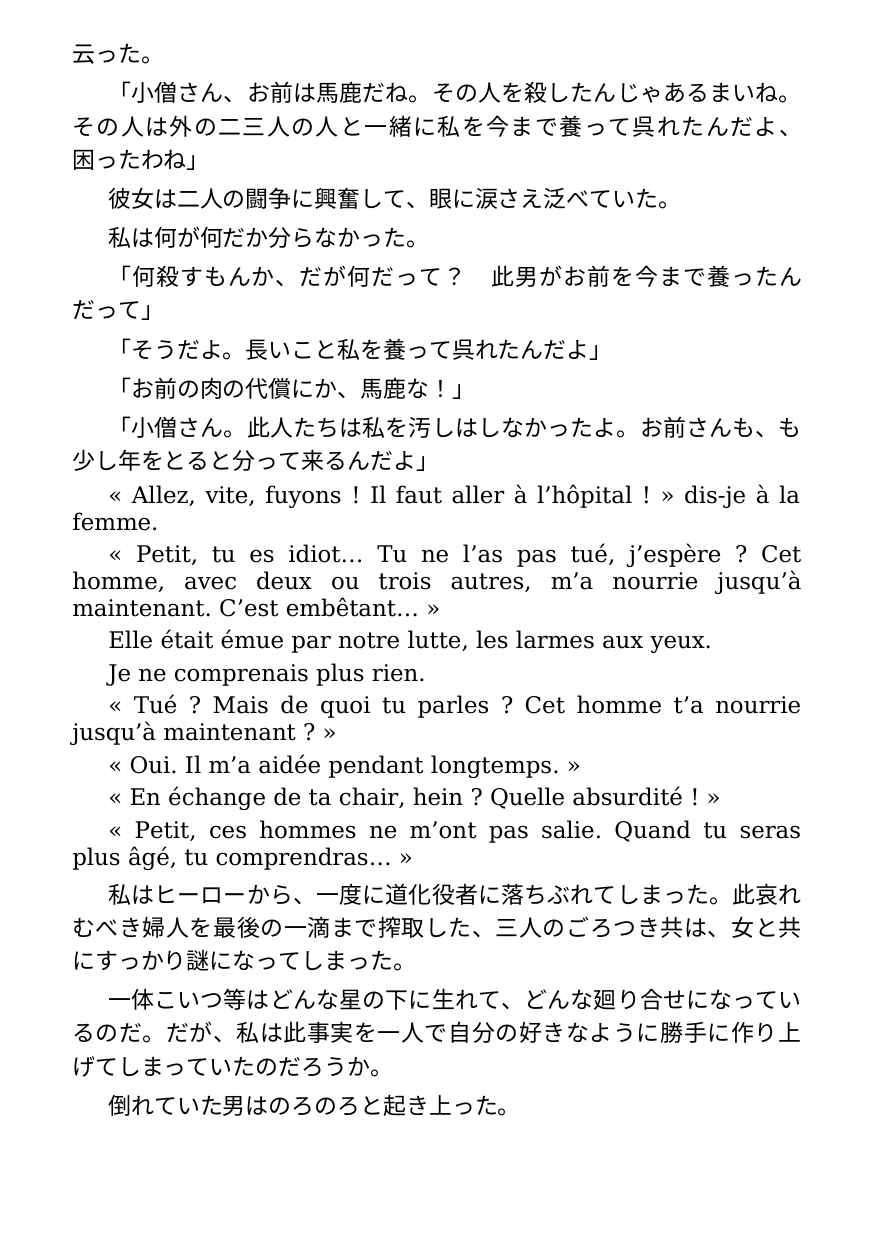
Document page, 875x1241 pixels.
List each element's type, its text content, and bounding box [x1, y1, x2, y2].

text 一体こいつ等はどんな星の下に生れて、どんな廻り合せになっているのだ。だが、私は此事実を一人で自分の好きなように勝手に作り上げてしまっていたのだろうか。 [72, 982, 802, 1082]
text « Oui. Il m’a aidée pendant longtemps. » [72, 752, 802, 779]
text 私は何が何だか分らなかった。 [72, 220, 802, 253]
text Je ne comprenais plus rien. [72, 660, 802, 687]
text 「小僧さん。此人たちは私を汚しはしなかったよ。お前さんも、も少し年をとると分って来るんだよ」 [72, 410, 802, 476]
text 「何殺すもんか、だが何だって？ 此男がお前を今まで養ったんだって」 [72, 259, 802, 326]
text 私はヒーローから、一度に道化役者に落ちぶれてしまった。此哀れむべき婦人を最後の一滴まで搾取した、三人のごろつき共は、女と共にすっかり謎になってしまった。 [72, 876, 802, 976]
text « Allez, vite, fuyons ! Il faut aller à l’hôpital ! » dis-je à la femme. [72, 482, 802, 536]
text 「そうだよ。長いこと私を養って呉れたんだよ」 [72, 332, 802, 365]
text « Petit, ces hommes ne m’ont pas salie. Quand tu seras plus âgé, tu comprendras… » [72, 817, 802, 871]
text Elle était émue par notre lutte, les larmes aux yeux. [72, 627, 802, 654]
text 倒れていた男はのろのろと起き上った。 [72, 1088, 802, 1121]
text 「お前の肉の代償にか、馬鹿な！」 [72, 371, 802, 404]
text « En échange de ta chair, hein ? Quelle absurdité ! » [72, 784, 802, 811]
text 「小僧さん、お前は馬鹿だね。その人を殺したんじゃあるまいね。その人は外の二三人の人と一緒に私を今まで養って呉れたんだよ、困ったわね」 [72, 75, 802, 175]
text « Petit, tu es idiot… Tu ne l’as pas tué, j’espère ? Cet homme, avec deux ou trois autres, m’a nourrie jusqu’à maintenant. C’est embêtant… » [72, 542, 802, 622]
text « Tué ? Mais de quoi tu parles ? Cet homme t’a nourrie jusqu’à maintenant ? » [72, 693, 802, 746]
text 彼女は二人の闘争に興奮して、眼に涙さえ泛べていた。 [72, 181, 802, 214]
text 云った。 [72, 36, 802, 69]
